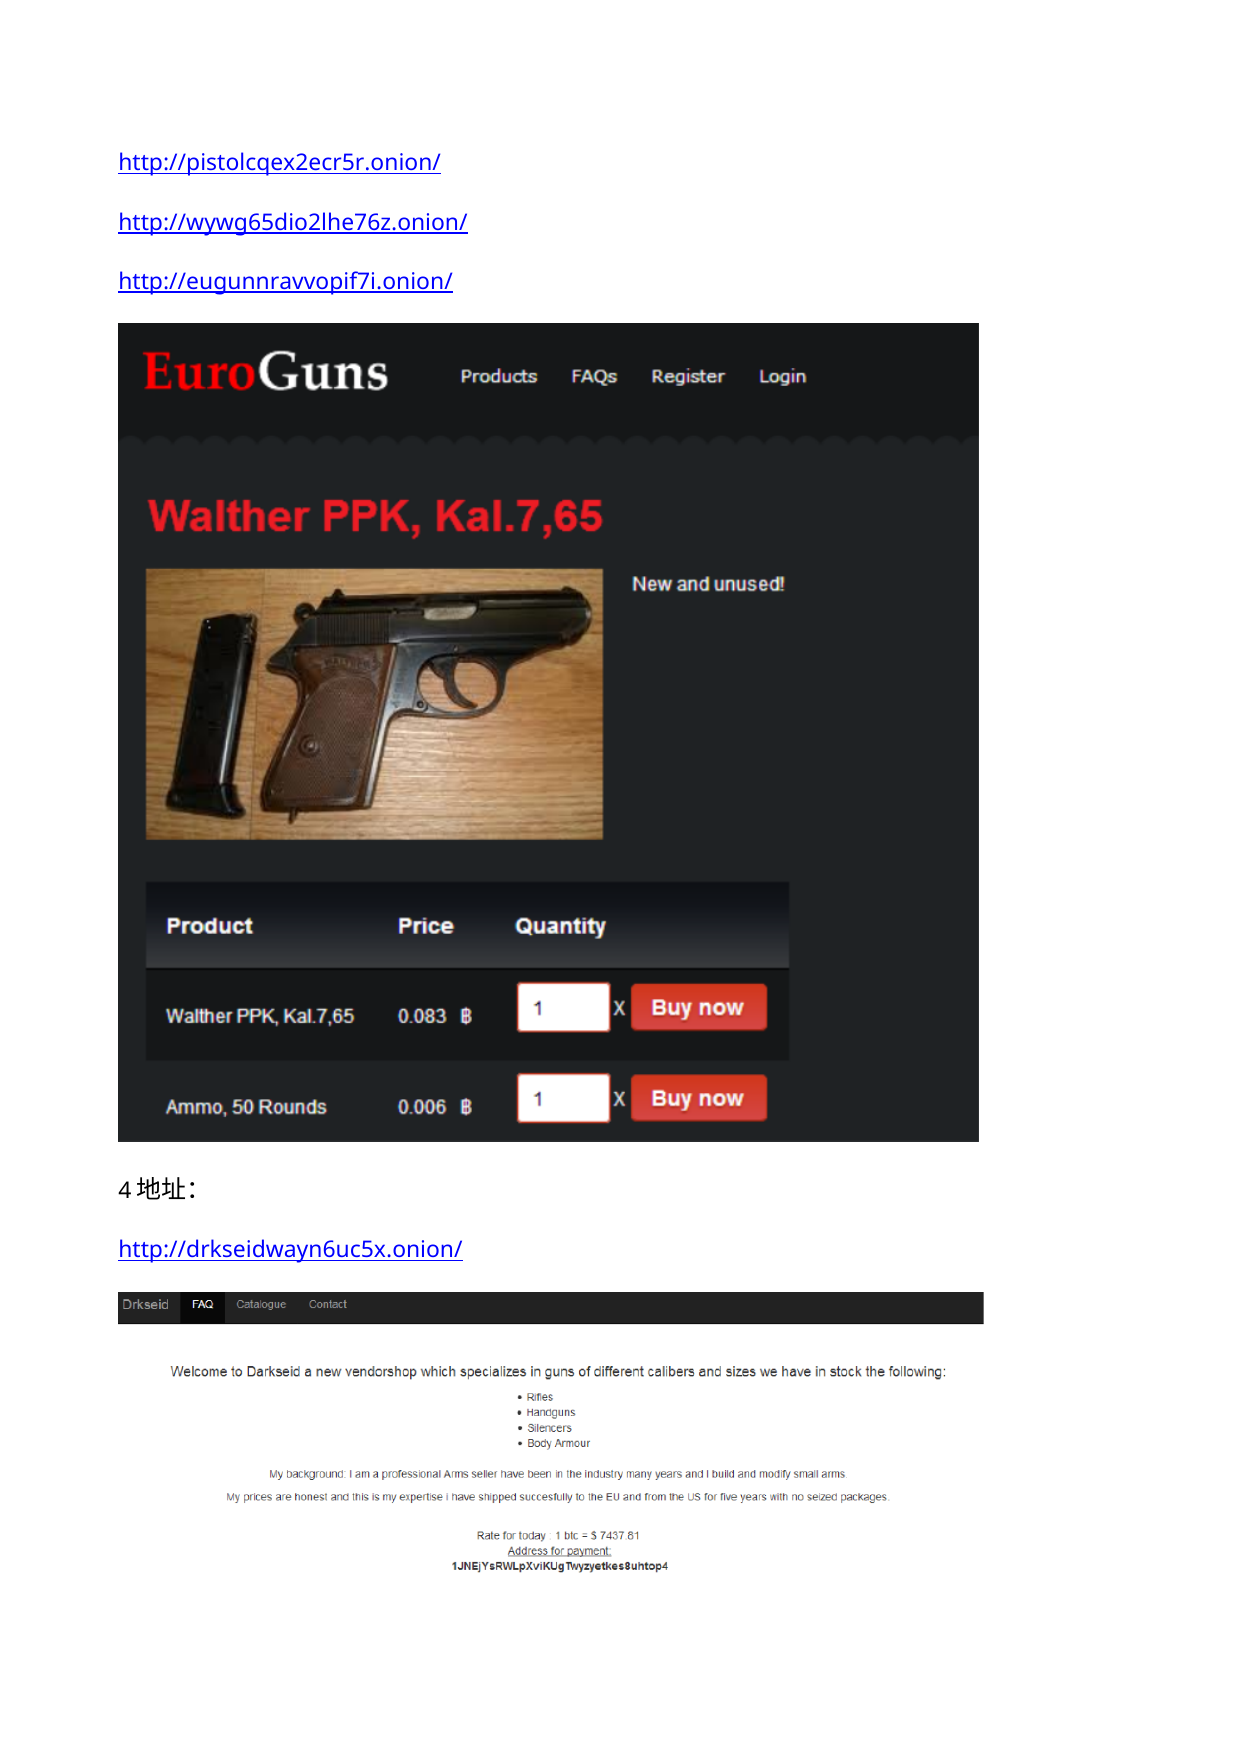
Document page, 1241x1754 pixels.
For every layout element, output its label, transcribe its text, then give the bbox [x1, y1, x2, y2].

text http://wywg65dio2lhe76z.onion/ [118, 205, 1122, 237]
text http://drkseidwayn6uc5x.onion/ [118, 1233, 1122, 1265]
text http://pistolcqex2ecr5r.onion/ [118, 146, 1122, 177]
text 4地址： [118, 1169, 1122, 1205]
text http://eugunnravvopif7i.onion/ [118, 265, 1122, 296]
